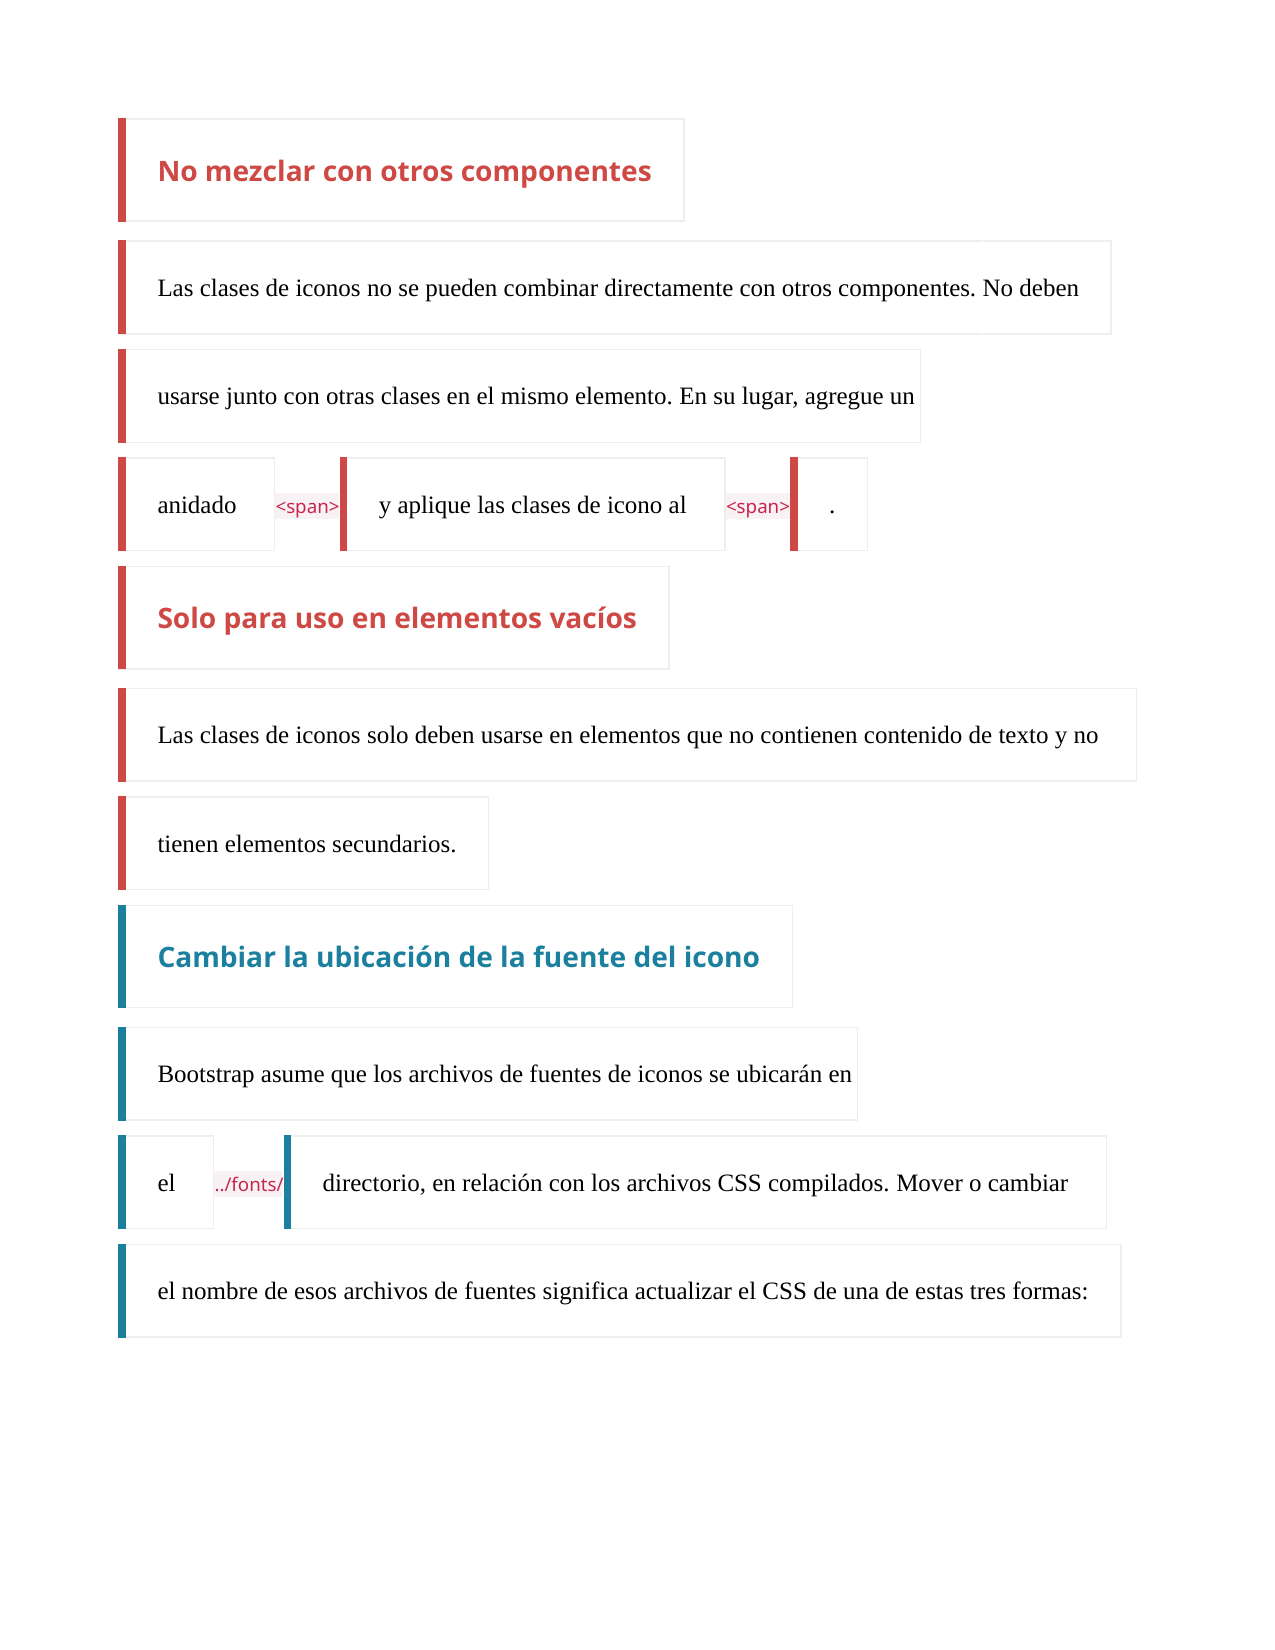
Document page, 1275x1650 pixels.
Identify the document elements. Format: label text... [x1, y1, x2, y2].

text Las clases de iconos solo deben usarse en elementos que no contienen contenido de texto y no tienen elementos secundarios. [118, 688, 1157, 890]
subtitle [793, 904, 1157, 1008]
text Bootstrap asume que los archivos de fuentes de iconos se ubicarán en el ../fonts/directorio, en relación con los archivos CSS compilados. Mover o cambiar el nombre de esos archivos de fuentes significa actualizar el CSS de una de estas tres formas: [118, 1027, 1157, 1338]
subtitle [670, 566, 1157, 669]
subtitle Cambiar la ubicación de la fuente del icono [126, 906, 792, 1007]
subtitle Solo para uso en elementos vacíos [126, 567, 668, 668]
subtitle No mezclar con otros componentes [126, 120, 683, 220]
subtitle [685, 118, 1157, 222]
text Las clases de iconos no se pueden combinar directamente con otros componentes. No deben usarse junto con otras clases en el mismo elemento. En su lugar, agregue un anidado <span>y aplique las clases de icono al <span>. [118, 240, 1157, 551]
